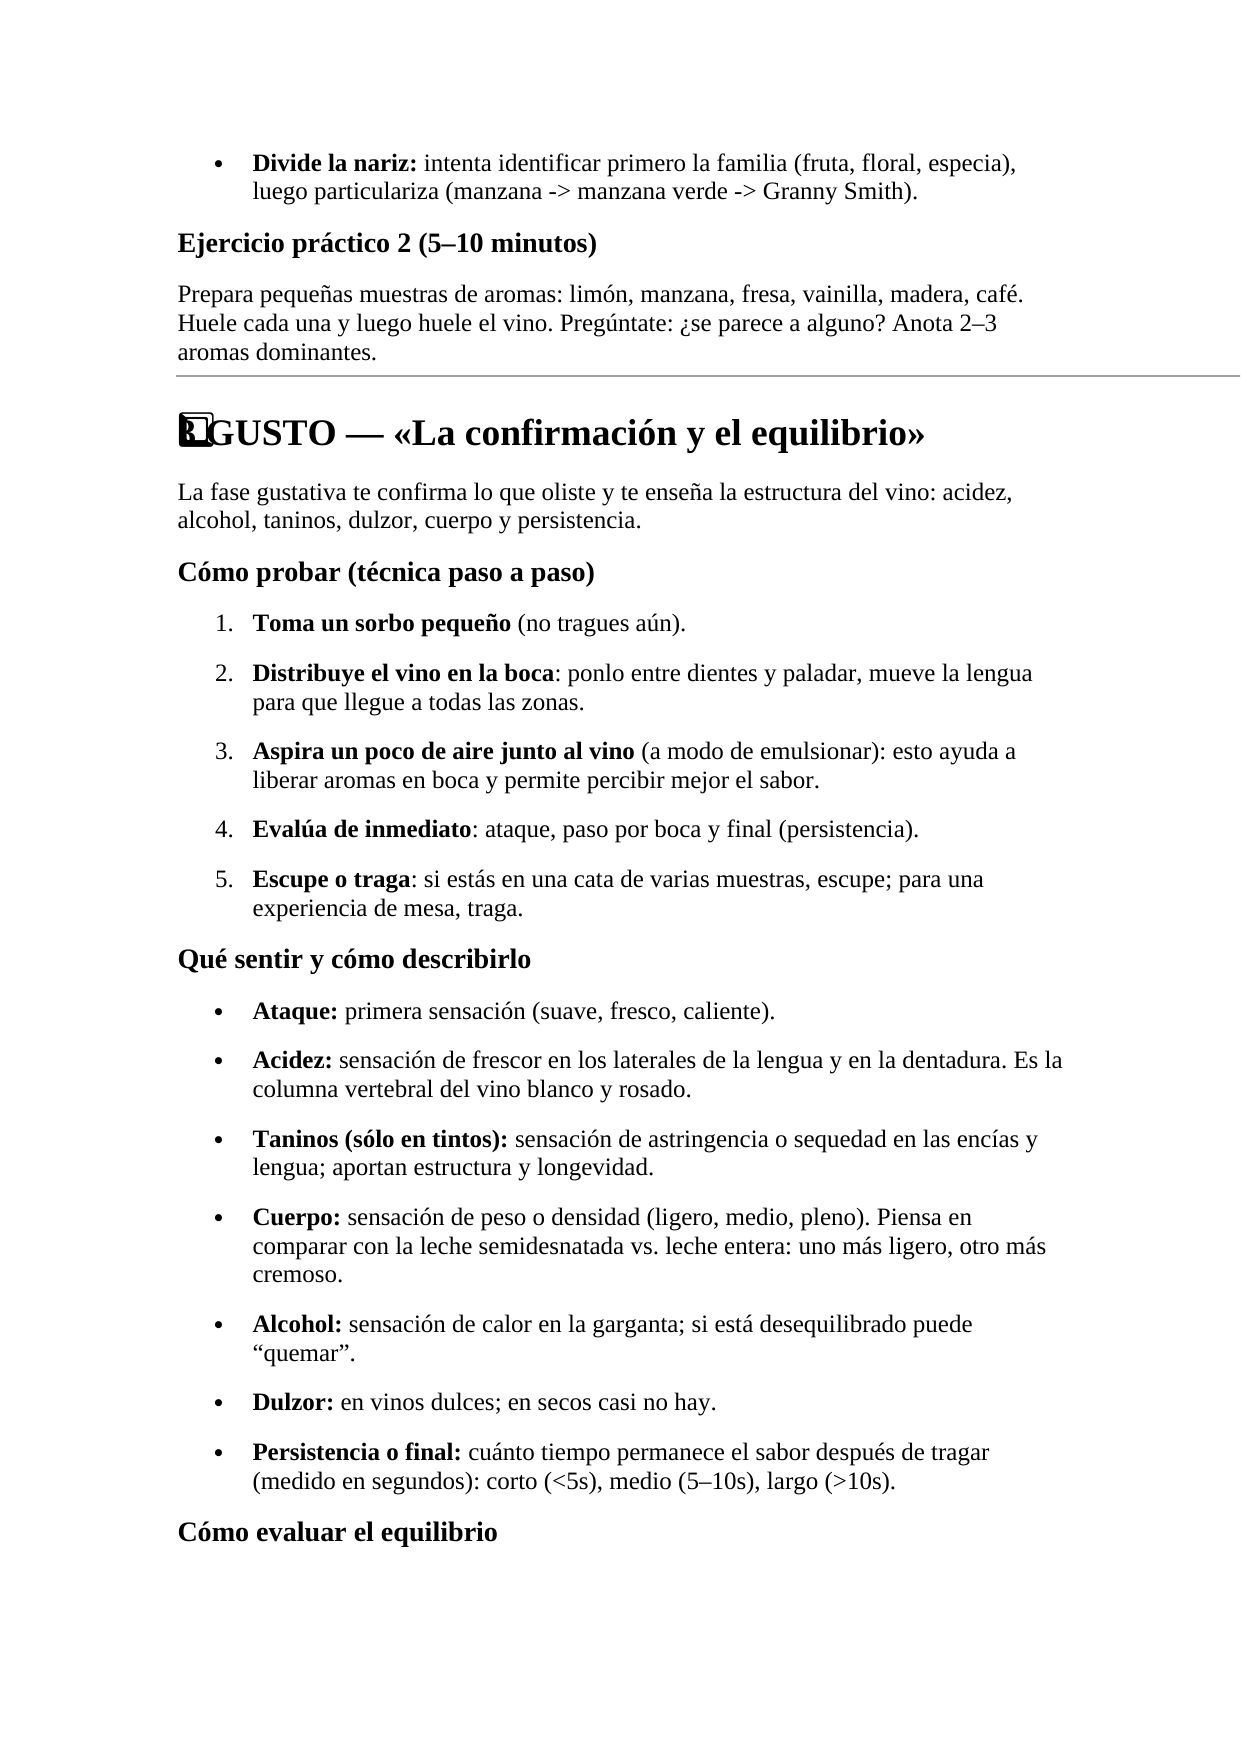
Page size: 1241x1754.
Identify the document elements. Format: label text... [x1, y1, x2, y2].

list Toma un sorbo pequeño (no tragues aún). [215, 608, 1063, 637]
list Divide la nariz: intenta identificar primero la familia (fruta, floral, especia), luego particulariza (manzana -> manzana verde -> Granny Smith). [215, 148, 1063, 205]
list Acidez: sensación de frescor en los laterales de la lengua y en la dentadura. Es la columna vertebral del vino blanco y rosado. [215, 1045, 1063, 1103]
list Aspira un poco de aire junto al vino (a modo de emulsionar): esto ayuda a liberar aromas en boca y permite percibir mejor el sabor. [215, 736, 1063, 794]
subtitle Cómo evaluar el equilibrio [177, 1515, 1063, 1548]
list Taninos (sólo en tintos): sensación de astringencia o sequedad en las encías y lengua; aportan estructura y longevidad. [215, 1124, 1063, 1181]
list Alcohol: sensación de calor en la garganta; si está desequilibrado puede “quemar”. [215, 1309, 1063, 1367]
text Prepara pequeñas muestras de aromas: limón, manzana, fresa, vainilla, madera, café. Huele cada una y luego huele el vino. Pregúntate: ¿se parece a alguno? Anota 2–3 aromas dominantes. [177, 279, 1063, 365]
subtitle Cómo probar (técnica paso a paso) [177, 555, 1063, 587]
subtitle Ejercicio práctico 2 (5–10 minutos) [177, 226, 1063, 258]
list Evalúa de inmediato: ataque, paso por boca y final (persistencia). [215, 814, 1063, 843]
list Cuerpo: sensación de peso o densidad (ligero, medio, pleno). Piensa en comparar con la leche semidesnatada vs. leche entera: uno más ligero, otro más cremoso. [215, 1202, 1063, 1288]
text La fase gustativa te confirma lo que oliste y te enseña la estructura del vino: acidez, alcohol, taninos, dulzor, cuerpo y persistencia. [177, 477, 1063, 534]
list Escupe o traga: si estás en una cata de varias muestras, escupe; para una experiencia de mesa, traga. [215, 864, 1063, 922]
subtitle 3⃣ GUSTO — «La confirmación y el equilibrio» [177, 405, 1063, 456]
subtitle Qué sentir y cómo describirlo [177, 942, 1063, 975]
list Ataque: primera sensación (suave, fresco, caliente). [215, 996, 1063, 1024]
list Dulzor: en vinos dulces; en secos casi no hay. [215, 1387, 1063, 1416]
list Persistencia o final: cuánto tiempo permanece el sabor después de tragar (medido en segundos): corto (<5s), medio (5–10s), largo (>10s). [215, 1437, 1063, 1494]
list Distribuye el vino en la boca: ponlo entre dientes y paladar, mueve la lengua para que llegue a todas las zonas. [215, 658, 1063, 715]
